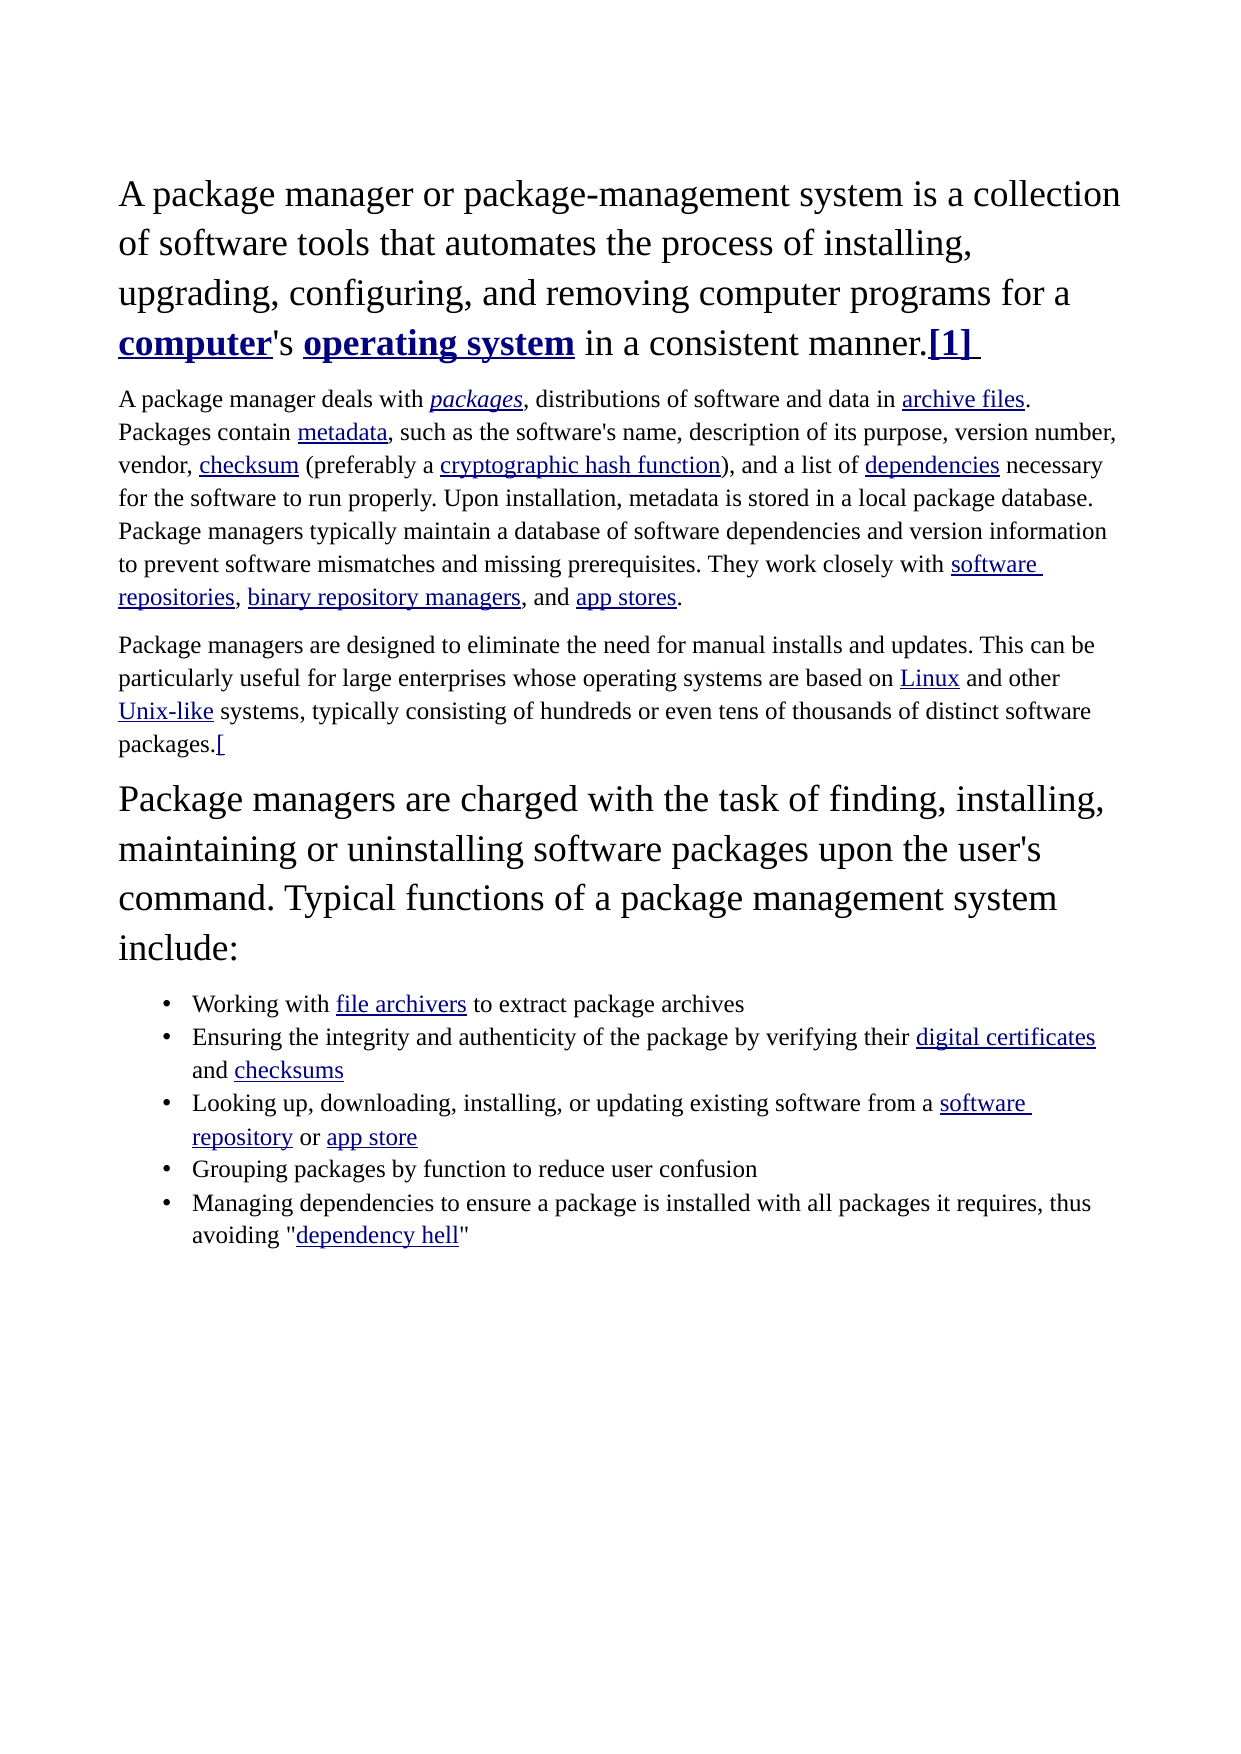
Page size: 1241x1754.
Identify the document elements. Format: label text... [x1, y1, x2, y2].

text A package manager deals with packages, distributions of software and data in archive files. Packages contain metadata, such as the software's name, description of its purpose, version number, vendor, checksum (preferably a cryptographic hash function), and a list of dependencies necessary for the software to run properly. Upon installation, metadata is stored in a local package database. Package managers typically maintain a database of software dependencies and version information to prevent software mismatches and missing prerequisites. They work closely with software repositories, binary repository managers, and app stores. [118, 384, 1122, 611]
list Looking up, downloading, installing, or updating existing software from a software repository or app store [162, 1088, 1122, 1150]
text Package managers are charged with the task of finding, installing, maintaining or uninstalling software packages upon the user's command. Typical functions of a package management system include: [118, 777, 1122, 968]
list Managing dependencies to ensure a package is installed with all packages it requires, thus avoiding "dependency hell" [162, 1188, 1122, 1249]
list Ensuring the integrity and authenticity of the package by verifying their digital certificates and checksums [162, 1022, 1122, 1084]
text A package manager or package-management system is a collection of software tools that automates the process of installing, upgrading, configuring, and removing computer programs for a computer's operating system in a consistent manner.[1] [118, 171, 1122, 363]
list Working with file archivers to extract package archives [162, 989, 1122, 1018]
text Package managers are designed to eliminate the need for manual installs and updates. This can be particularly useful for large enterprises whose operating systems are based on Linux and other Unix-like systems, typically consisting of hundreds or even tens of thousands of distinct software packages.[ [118, 630, 1122, 758]
list Grouping packages by function to reduce user confusion [162, 1154, 1122, 1183]
